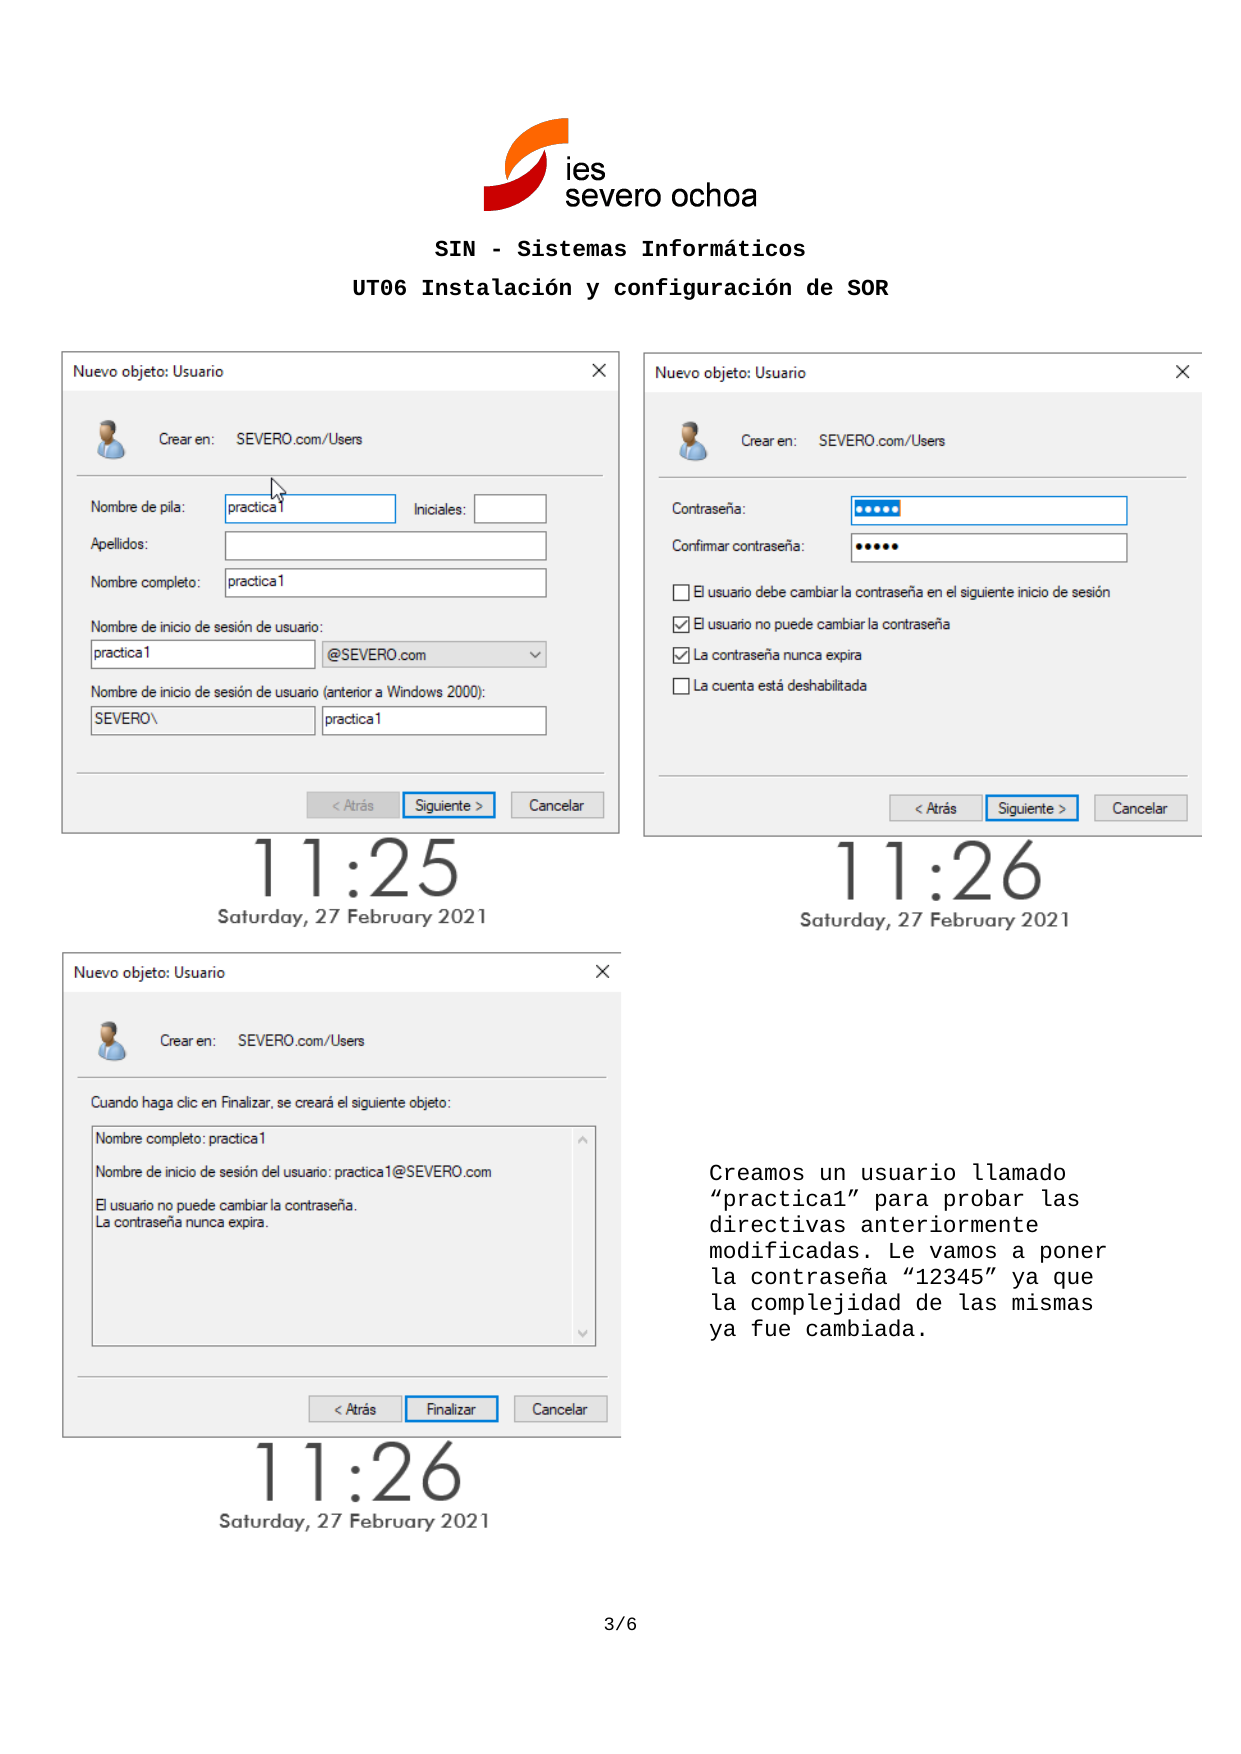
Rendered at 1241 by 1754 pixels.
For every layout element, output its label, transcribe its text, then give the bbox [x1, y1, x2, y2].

picture [61, 951, 622, 1533]
picture [60, 350, 621, 936]
picture [483, 118, 757, 211]
text Creamos un usuario llamado “practica1” para probar las directivas anteriormente modificadas. Le vamos a poner la contraseña “12345” ya que la complejidad de las mismas ya fue cambiada. [622, 1162, 1122, 1343]
picture [641, 350, 1202, 933]
